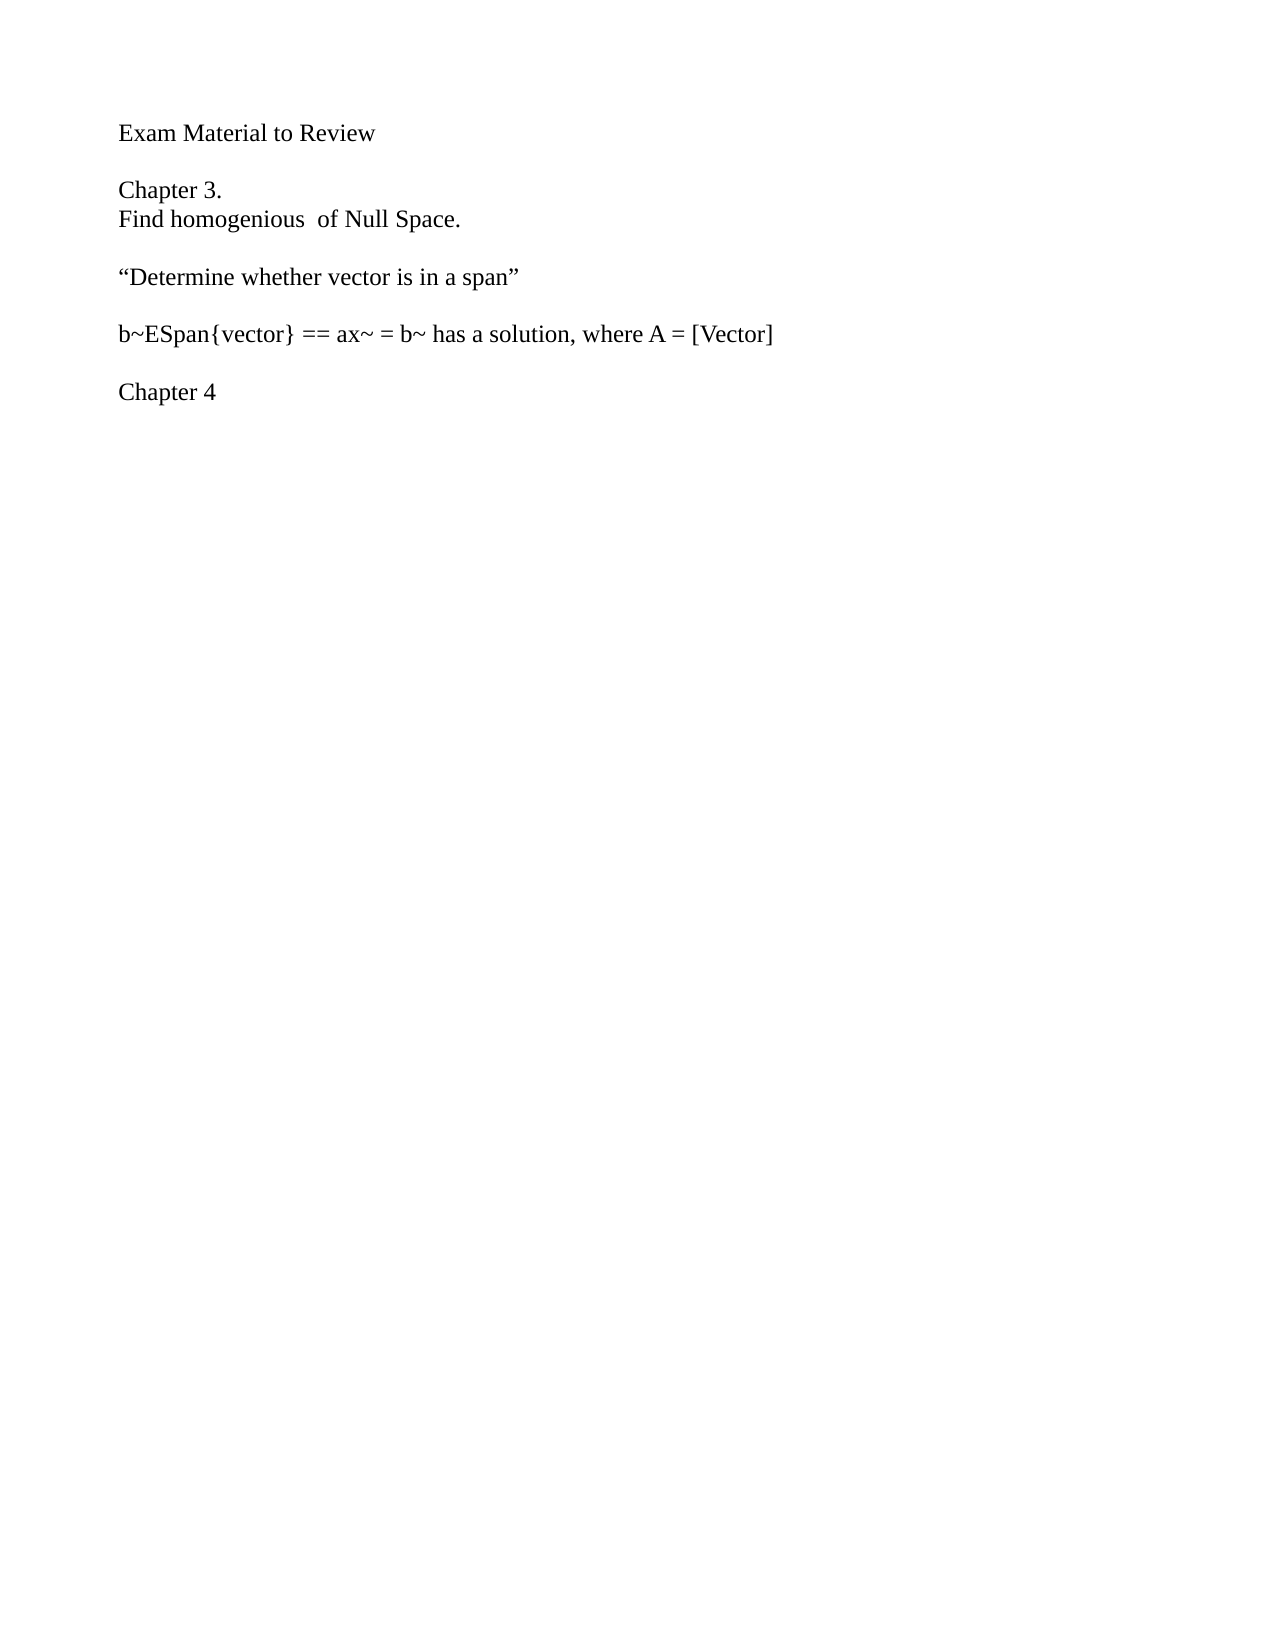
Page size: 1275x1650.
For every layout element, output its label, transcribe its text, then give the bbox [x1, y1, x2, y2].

text Chapter 3. [118, 176, 1157, 204]
text b~ESpan{vector} == ax~ = b~ has a solution, where A = [Vector] [118, 319, 1157, 348]
text Exam Material to Review [118, 118, 1157, 147]
text “Determine whether vector is in a span” [118, 262, 1157, 291]
text Find homogenious of Null Space. [118, 204, 1157, 233]
text Chapter 4 [118, 377, 1157, 406]
